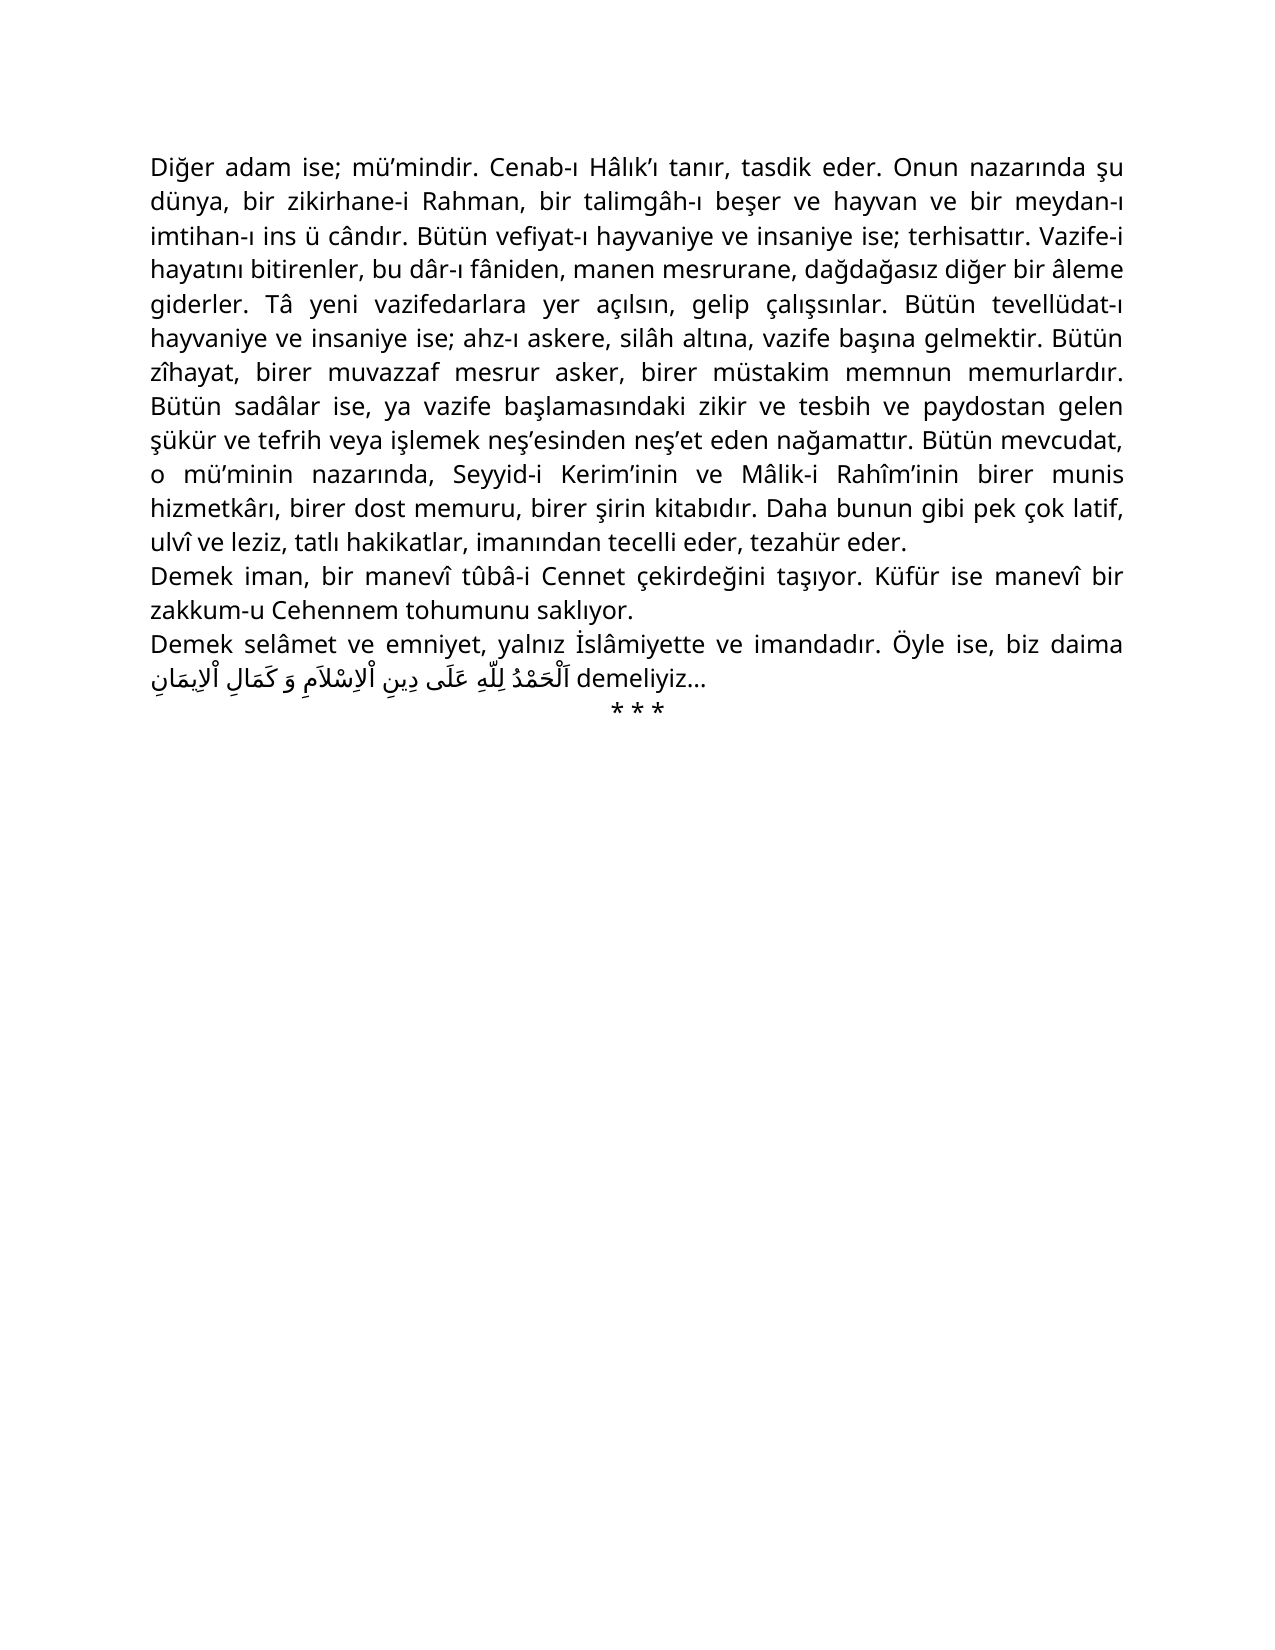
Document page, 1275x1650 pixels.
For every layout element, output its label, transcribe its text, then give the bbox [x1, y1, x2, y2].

text Demek selâmet ve emniyet, yalnız İslâmiyette ve imandadır. Öyle ise, biz daima اَلْحَمْدُ لِلّهِ عَلَى دِينِ اْلاِسْلاَمِ وَ كَمَالِ اْلاِيمَانِ demeliyiz… [150, 627, 1125, 695]
text Demek iman, bir manevî tûbâ-i Cennet çekirdeğini taşıyor. Küfür ise manevî bir zakkum-u Cehennem tohumunu saklıyor. [150, 559, 1125, 627]
text Diğer adam ise; mü’mindir. Cenab-ı Hâlık’ı tanır, tasdik eder. Onun nazarında şu dünya, bir zikirhane-i Rahman, bir talimgâh-ı beşer ve hayvan ve bir meydan-ı imtihan-ı ins ü cândır. Bütün vefiyat-ı hayvaniye ve insaniye ise; terhisattır. Vazife-i hayatını bitirenler, bu dâr-ı fâniden, manen mesrurane, dağdağasız diğer bir âleme giderler. Tâ yeni vazifedarlara yer açılsın, gelip çalışsınlar. Bütün tevellüdat-ı hayvaniye ve insaniye ise; ahz-ı askere, silâh altına, vazife başına gelmektir. Bütün zîhayat, birer muvazzaf mesrur asker, birer müstakim memnun memurlardır. Bütün sadâlar ise, ya vazife başlamasındaki zikir ve tesbih ve paydostan gelen şükür ve tefrih veya işlemek neş’esinden neş’et eden nağamattır. Bütün mevcudat, o mü’minin nazarında, Seyyid-i Kerim’inin ve Mâlik-i Rahîm’inin birer munis hizmetkârı, birer dost memuru, birer şirin kitabıdır. Daha bunun gibi pek çok latif, ulvî ve leziz, tatlı hakikatlar, imanından tecelli eder, tezahür eder. [150, 150, 1125, 559]
text * * * [150, 695, 1125, 729]
